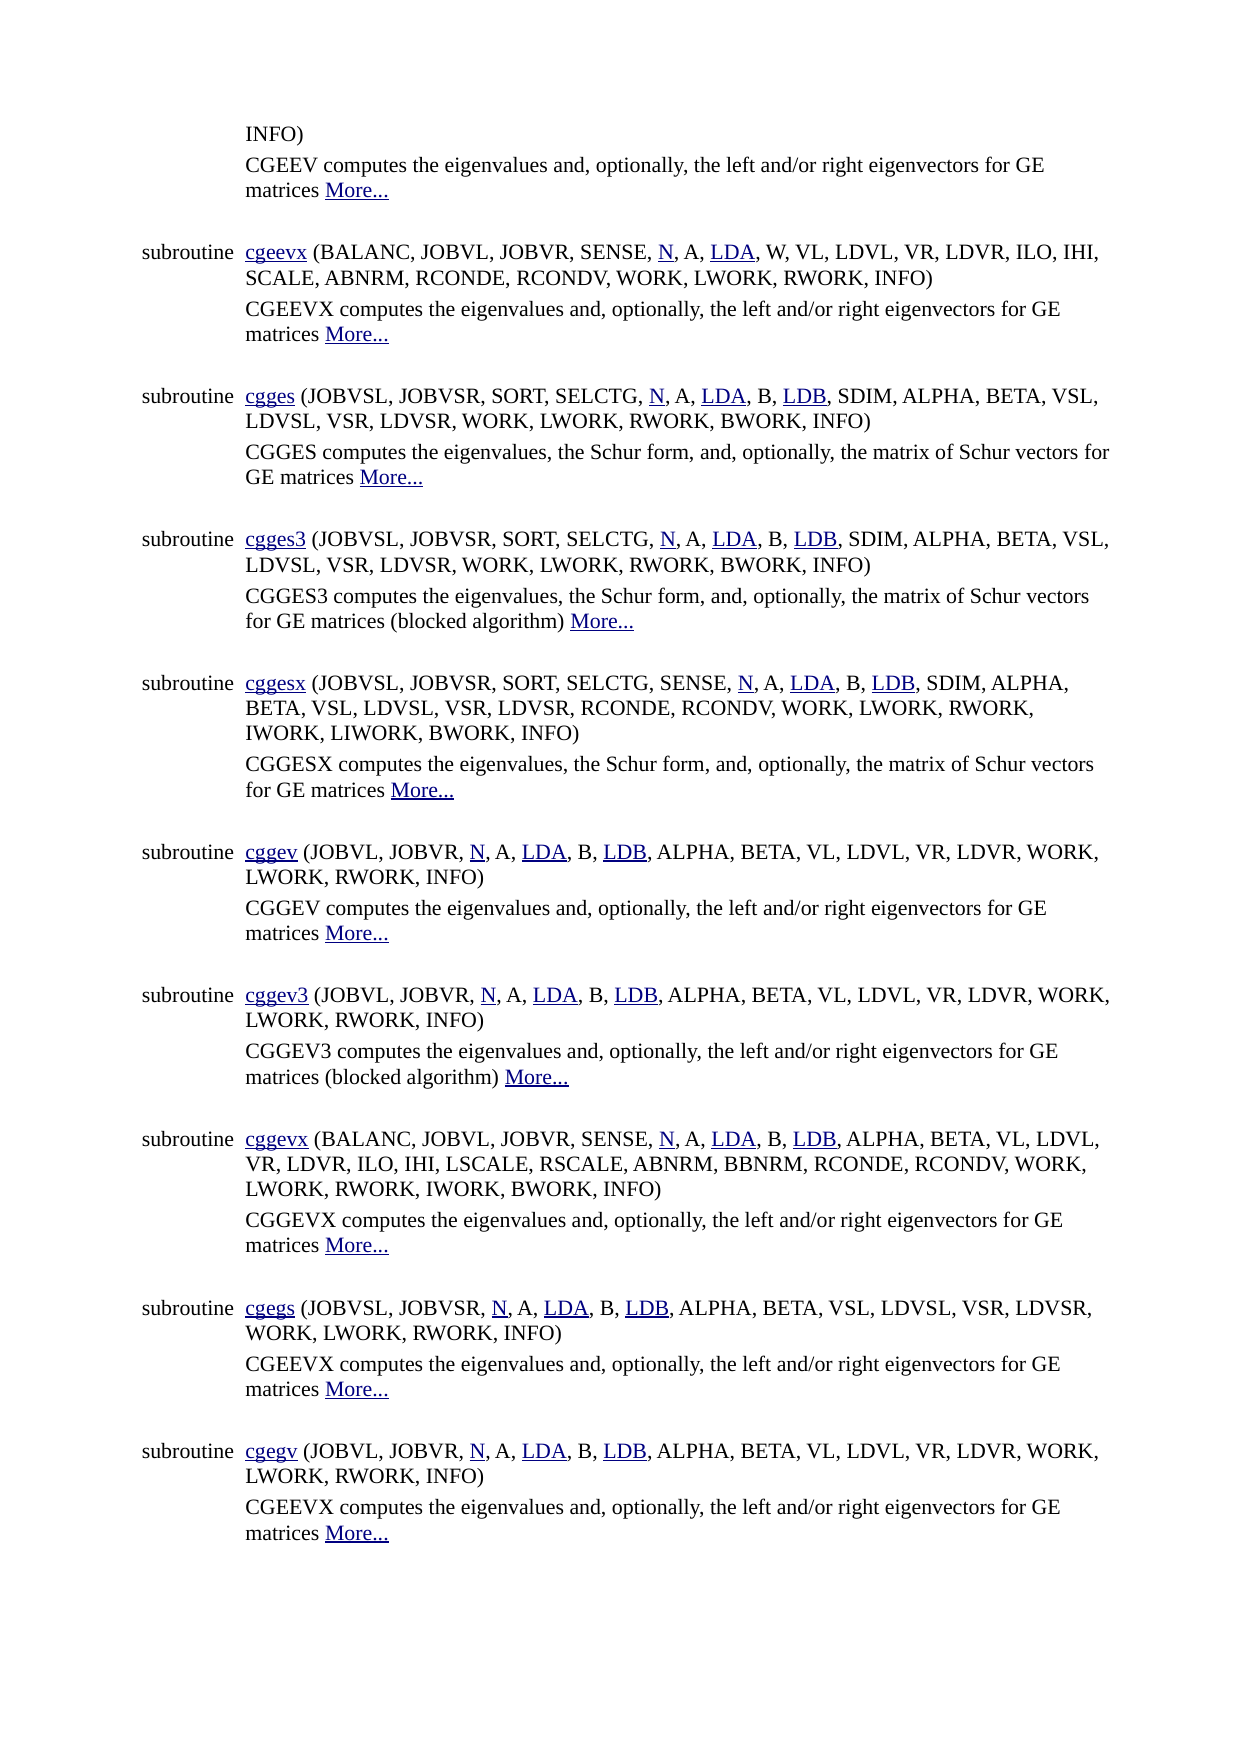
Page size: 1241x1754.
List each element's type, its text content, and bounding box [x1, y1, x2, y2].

table_cell [118, 1548, 1122, 1582]
table_cell cggesx (JOBVSL, JOBVSR, SORT, SELCTG, SENSE, N, A, LDA, B, LDB, SDIM, ALPHA, BETA, VSL, LDVSL, VSR, LDVSR, RCONDE, RCONDV, WORK, LWORK, RWORK, IWORK, LIWORK, BWORK, INFO) [242, 667, 1122, 748]
table_cell subroutine [118, 380, 242, 436]
table_cell CGGEV3 computes the eigenvalues and, optionally, the left and/or right eigenvectors for GE matrices (blocked algorithm) More... [242, 1036, 1122, 1092]
table_cell subroutine [118, 979, 242, 1036]
table_cell [118, 805, 1122, 836]
table_cell [118, 580, 242, 636]
table_cell [118, 1261, 1122, 1292]
table_cell CGGES3 computes the eigenvalues, the Schur form, and, optionally, the matrix of Schur vectors for GE matrices (blocked algorithm) More... [242, 580, 1122, 636]
table_cell [118, 749, 242, 805]
table_cell [118, 436, 242, 492]
table_cell [118, 149, 242, 205]
table_cell CGEEVX computes the eigenvalues and, optionally, the left and/or right eigenvectors for GE matrices More... [242, 1348, 1122, 1404]
table_cell subroutine [118, 1292, 242, 1348]
table_cell cgegv (JOBVL, JOBVR, N, A, LDA, B, LDB, ALPHA, BETA, VL, LDVL, VR, LDVR, WORK, LWORK, RWORK, INFO) [242, 1435, 1122, 1491]
table_cell [118, 892, 242, 948]
table_cell [118, 1348, 242, 1404]
table_cell [118, 1204, 242, 1261]
table_cell subroutine [118, 667, 242, 748]
table_cell [118, 1036, 242, 1092]
table_cell CGGES computes the eigenvalues, the Schur form, and, optionally, the matrix of Schur vectors for GE matrices More... [242, 436, 1122, 492]
table_cell cggev3 (JOBVL, JOBVR, N, A, LDA, B, LDB, ALPHA, BETA, VL, LDVL, VR, LDVR, WORK, LWORK, RWORK, INFO) [242, 979, 1122, 1036]
table_cell cgges3 (JOBVSL, JOBVSR, SORT, SELCTG, N, A, LDA, B, LDB, SDIM, ALPHA, BETA, VSL, LDVSL, VSR, LDVSR, WORK, LWORK, RWORK, BWORK, INFO) [242, 524, 1122, 580]
table_cell subroutine [118, 836, 242, 892]
table_cell CGGEVX computes the eigenvalues and, optionally, the left and/or right eigenvectors for GE matrices More... [242, 1204, 1122, 1261]
table_cell subroutine [118, 236, 242, 293]
table_cell [118, 493, 1122, 523]
table_cell [118, 205, 1122, 236]
table_cell INFO) [242, 118, 1122, 149]
table_cell cggevx (BALANC, JOBVL, JOBVR, SENSE, N, A, LDA, B, LDB, ALPHA, BETA, VL, LDVL, VR, LDVR, ILO, IHI, LSCALE, RSCALE, ABNRM, BBNRM, RCONDE, RCONDV, WORK, LWORK, RWORK, IWORK, BWORK, INFO) [242, 1123, 1122, 1204]
table_cell subroutine [118, 1435, 242, 1491]
table_cell [118, 118, 242, 149]
table_cell CGGEV computes the eigenvalues and, optionally, the left and/or right eigenvectors for GE matrices More... [242, 892, 1122, 948]
table_cell cgges (JOBVSL, JOBVSR, SORT, SELCTG, N, A, LDA, B, LDB, SDIM, ALPHA, BETA, VSL, LDVSL, VSR, LDVSR, WORK, LWORK, RWORK, BWORK, INFO) [242, 380, 1122, 436]
table_cell [118, 948, 1122, 979]
table_cell subroutine [118, 1123, 242, 1204]
table_cell [118, 293, 242, 349]
table_cell CGEEV computes the eigenvalues and, optionally, the left and/or right eigenvectors for GE matrices More... [242, 149, 1122, 205]
table_cell cgegs (JOBVSL, JOBVSR, N, A, LDA, B, LDB, ALPHA, BETA, VSL, LDVSL, VSR, LDVSR, WORK, LWORK, RWORK, INFO) [242, 1292, 1122, 1348]
table_cell [118, 636, 1122, 667]
table_cell subroutine [118, 524, 242, 580]
table_cell cgeevx (BALANC, JOBVL, JOBVR, SENSE, N, A, LDA, W, VL, LDVL, VR, LDVR, ILO, IHI, SCALE, ABNRM, RCONDE, RCONDV, WORK, LWORK, RWORK, INFO) [242, 236, 1122, 293]
table_cell [118, 1491, 242, 1548]
table_cell CGGESX computes the eigenvalues, the Schur form, and, optionally, the matrix of Schur vectors for GE matrices More... [242, 749, 1122, 805]
table_cell [118, 1092, 1122, 1123]
table_cell CGEEVX computes the eigenvalues and, optionally, the left and/or right eigenvectors for GE matrices More... [242, 1491, 1122, 1548]
table_cell [118, 349, 1122, 380]
table_cell cggev (JOBVL, JOBVR, N, A, LDA, B, LDB, ALPHA, BETA, VL, LDVL, VR, LDVR, WORK, LWORK, RWORK, INFO) [242, 836, 1122, 892]
table_cell CGEEVX computes the eigenvalues and, optionally, the left and/or right eigenvectors for GE matrices More... [242, 293, 1122, 349]
table_cell [118, 1404, 1122, 1435]
